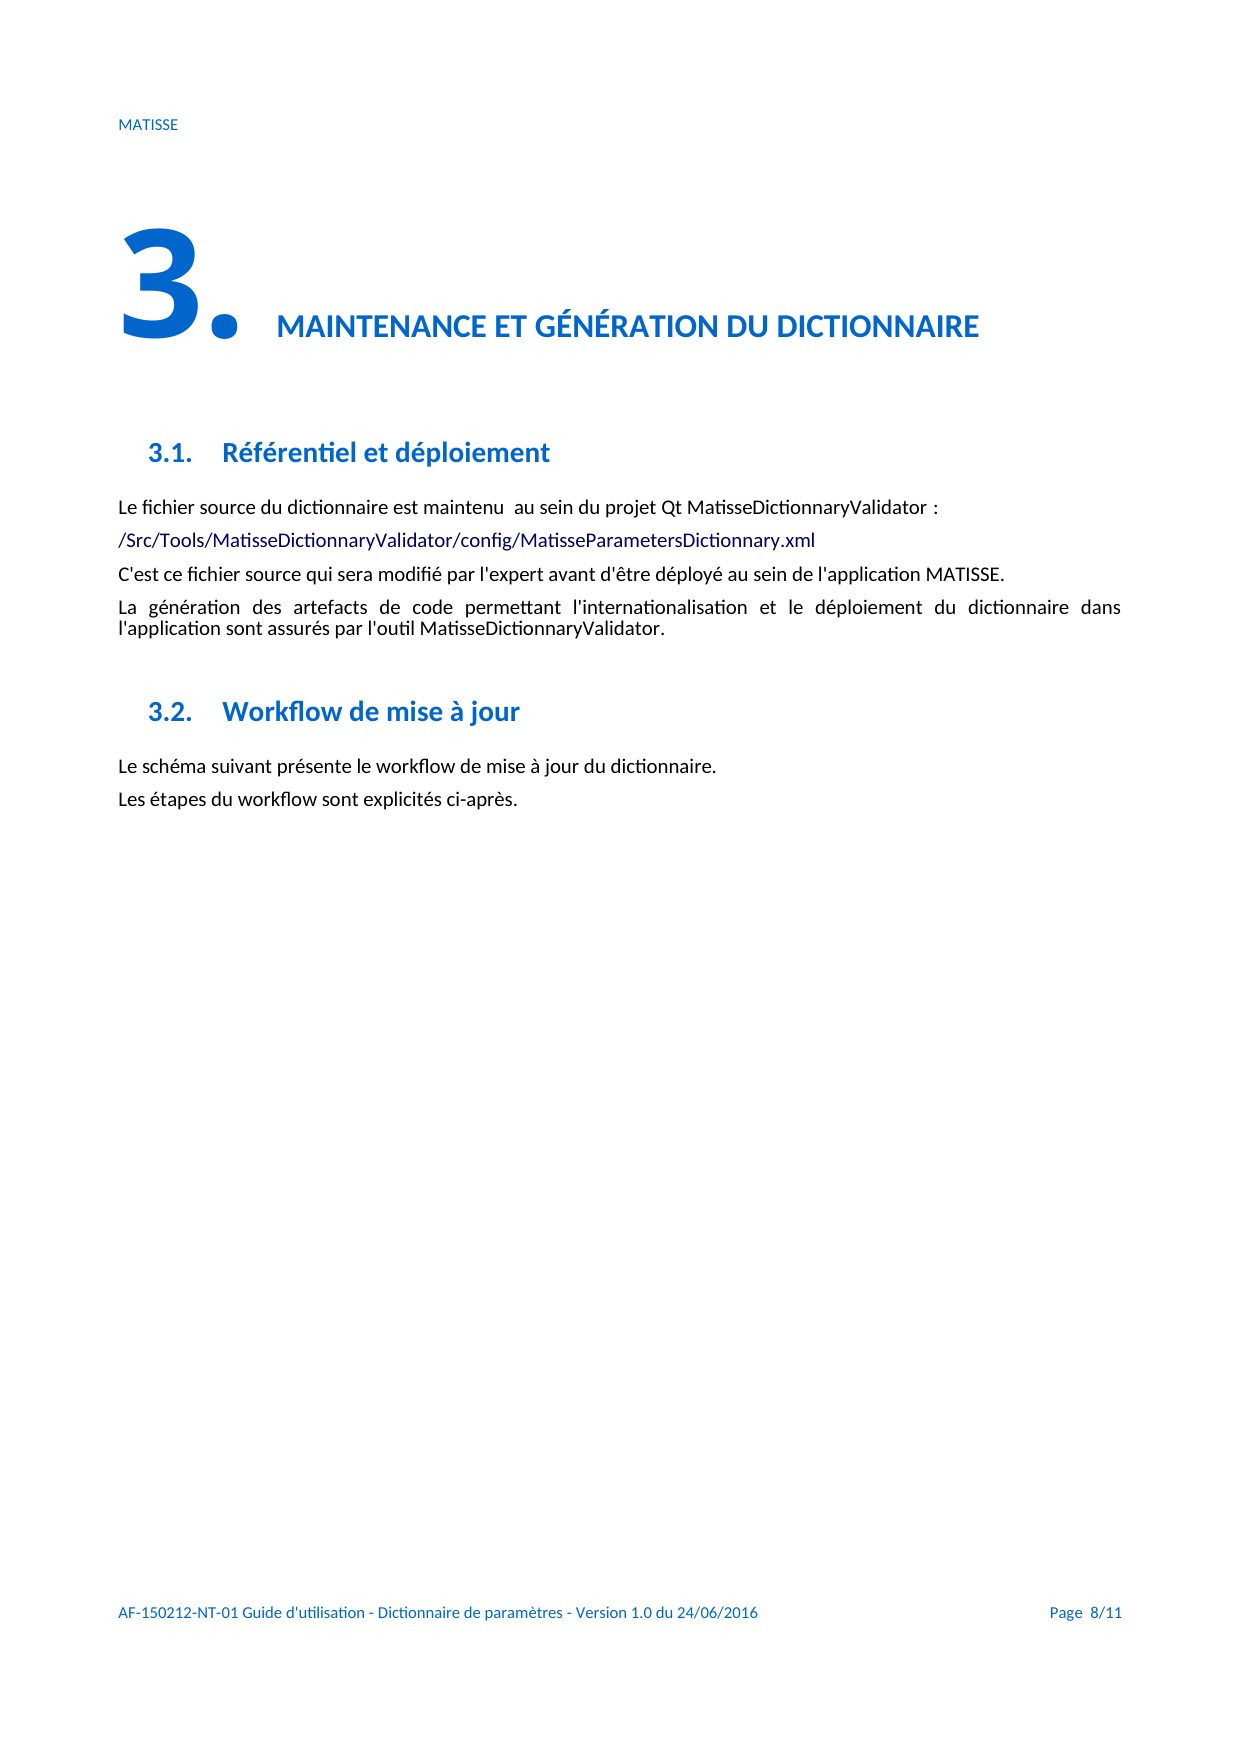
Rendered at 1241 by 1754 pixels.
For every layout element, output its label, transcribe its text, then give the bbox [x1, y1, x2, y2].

subtitle Référentiel et déploiement [148, 440, 1122, 470]
text La génération des artefacts de code permettant l'internationalisation et le déploiement du dictionnaire dans l'application sont assurés par l'outil MatisseDictionnaryValidator. [118, 599, 1122, 640]
text Les étapes du workflow sont explicités ci-après. [118, 791, 1122, 812]
text /Src/Tools/MatisseDictionnaryValidator/config/MatisseParametersDictionnary.xml [118, 532, 1122, 553]
text Le schéma suivant présente le workflow de mise à jour du dictionnaire. [118, 758, 1122, 779]
text C'est ce fichier source qui sera modifié par l'expert avant d'être déployé au sein de l'application MATISSE. [118, 566, 1122, 586]
text Le fichier source du dictionnaire est maintenu au sein du projet Qt MatisseDictionnaryValidator : [118, 499, 1122, 520]
subtitle Workflow de mise à jour [148, 699, 1122, 729]
subtitle Maintenance et génération du dictionnaire [118, 177, 1122, 381]
